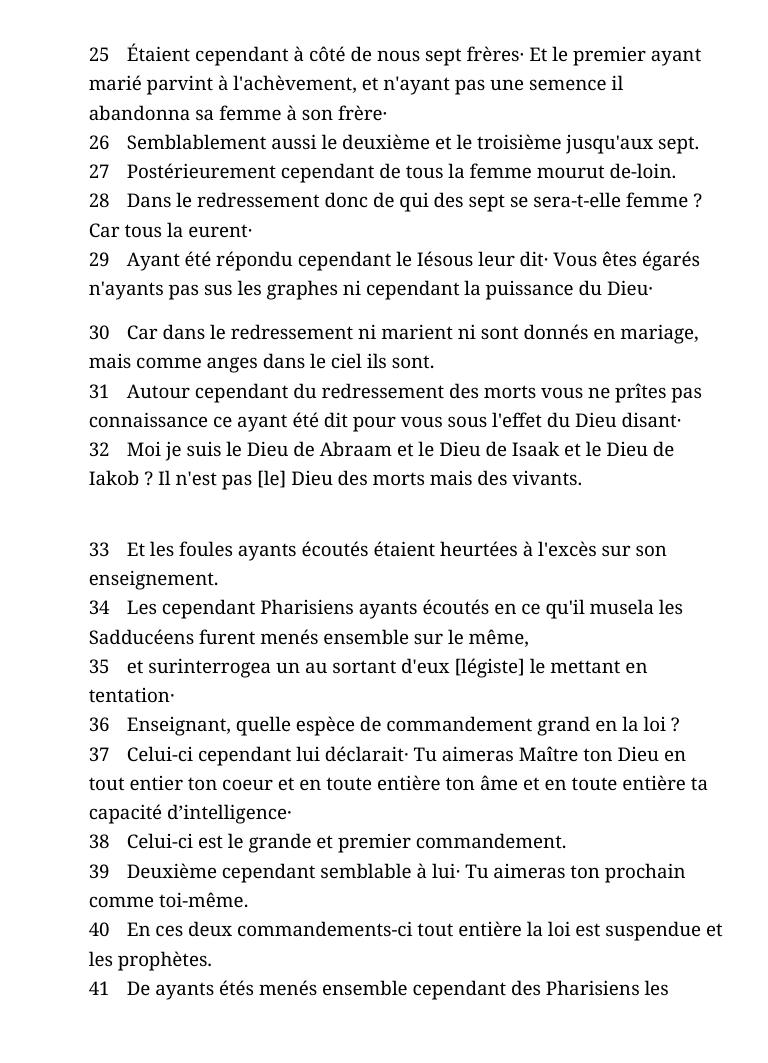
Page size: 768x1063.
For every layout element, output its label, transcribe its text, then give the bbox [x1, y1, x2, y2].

text 25 Étaient cependant à côté de nous sept frères· Et le premier ayant marié parvint à l'achèvement, et n'ayant pas une semence il abandonna sa femme à son frère· 26 Semblablement aussi le deuxième et le troisième jusqu'aux sept. 27 Postérieurement cependant de tous la femme mourut de-loin. 28 Dans le redressement donc de qui des sept se sera-t-elle femme ? Car tous la eurent· 29 Ayant été répondu cependant le Iésous leur dit· Vous êtes égarés n'ayants pas sus les graphes ni cependant la puissance du Dieu· [88, 41, 726, 301]
text 33 Et les foules ayants écoutés étaient heurtées à l'excès sur son enseignement. 34 Les cependant Pharisiens ayants écoutés en ce qu'il musela les Sadducéens furent menés ensemble sur le même, 35 et surinterrogea un au sortant d'eux [légiste] le mettant en tentation· 36 Enseignant, quelle espèce de commandement grand en la loi ? 37 Celui-ci cependant lui déclarait· Tu aimeras Maître ton Dieu en tout entier ton coeur et en toute entière ton âme et en toute entière ta capacité d’intelligence· 38 Celui-ci est le grande et premier commandement. 39 Deuxième cependant semblable à lui· Tu aimeras ton prochain comme toi-même. 40 En ces deux commandements-ci tout entière la loi est suspendue et les prophètes. 41 De ayants étés menés ensemble cependant des Pharisiens les [88, 536, 726, 1001]
text 30 Car dans le redressement ni marient ni sont donnés en mariage, mais comme anges dans le ciel ils sont. 31 Autour cependant du redressement des morts vous ne prîtes pas connaissance ce ayant été dit pour vous sous l'effet du Dieu disant· 32 Moi je suis le Dieu de Abraam et le Dieu de Isaak et le Dieu de Iakob ? Il n'est pas [le] Dieu des morts mais des vivants. [88, 319, 726, 518]
